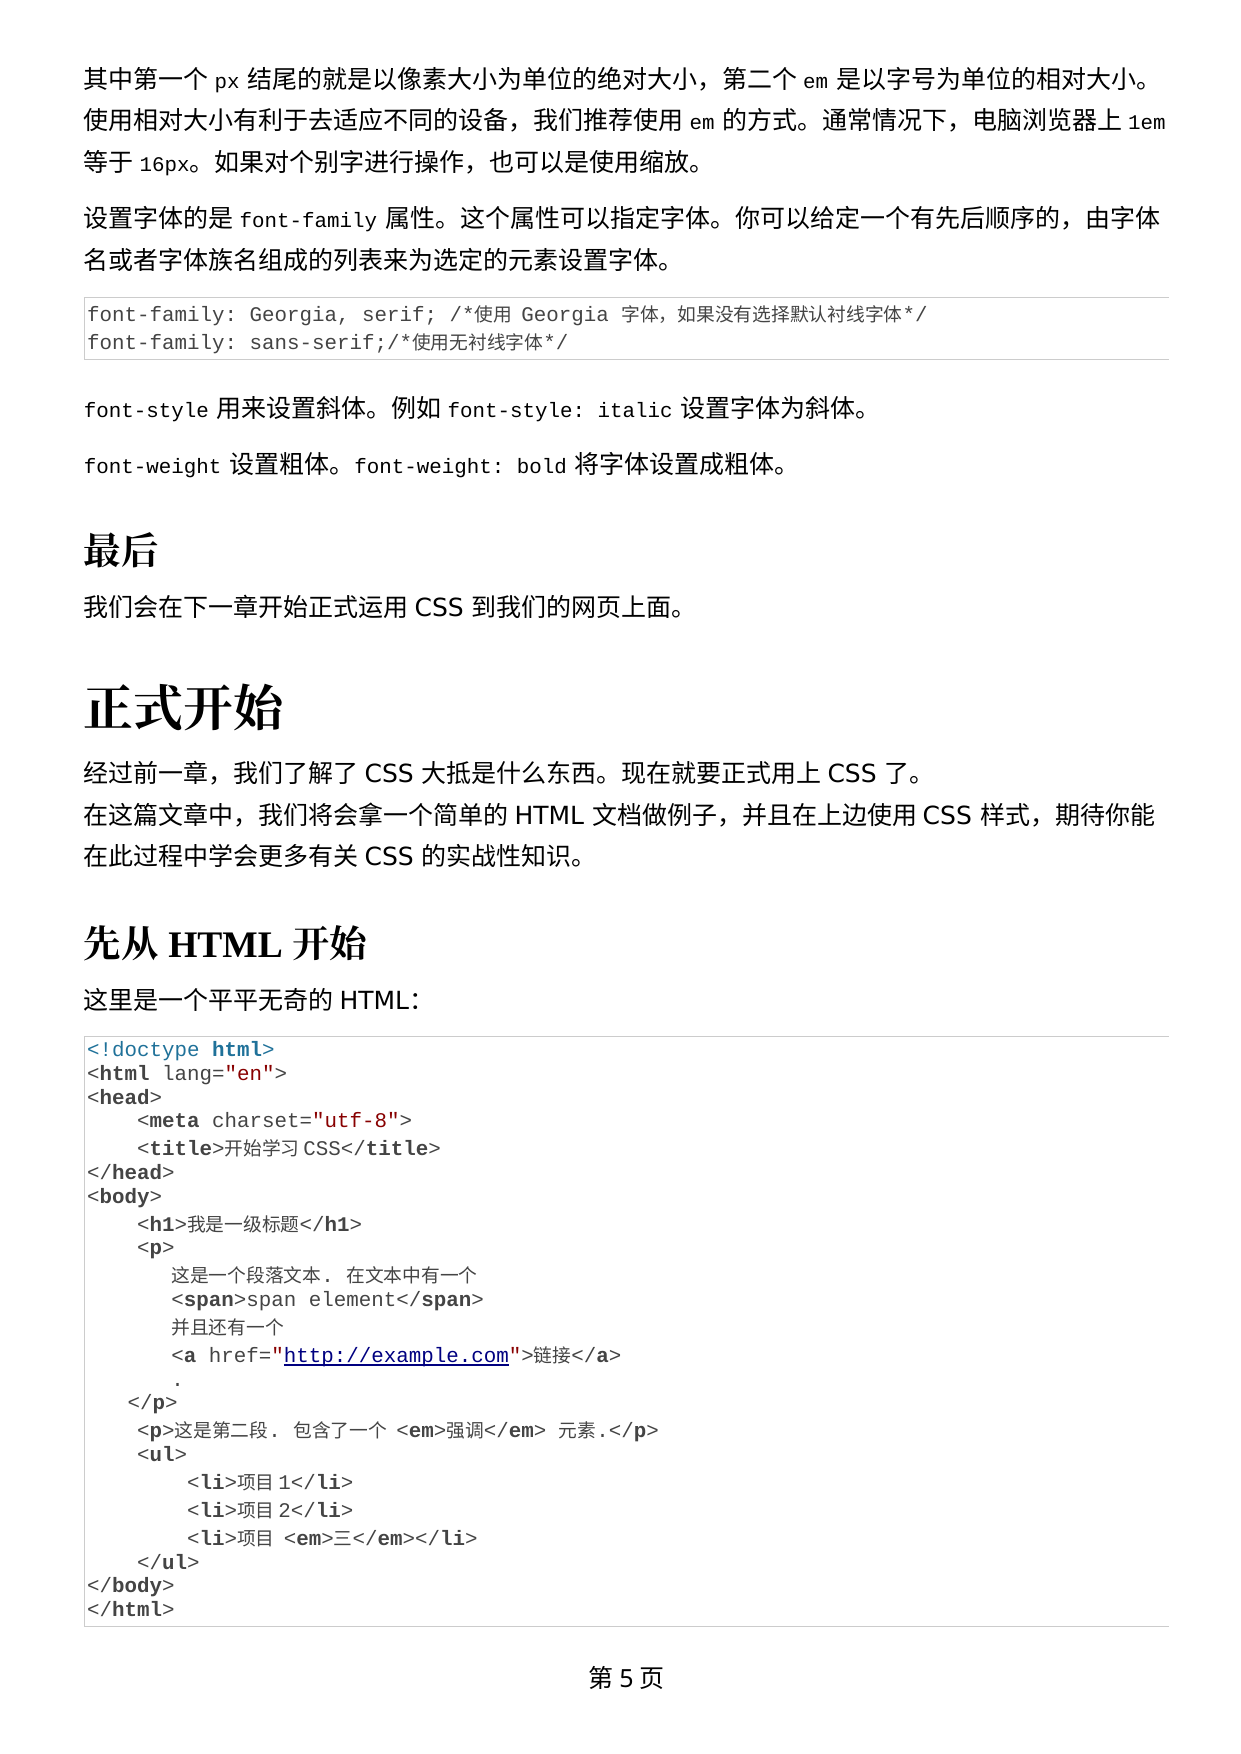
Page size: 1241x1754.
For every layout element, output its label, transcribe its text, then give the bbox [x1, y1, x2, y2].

text <!doctype html> [85, 1037, 1169, 1060]
text 并且还有一个 [85, 1310, 1169, 1338]
text </html> [85, 1596, 1169, 1626]
text 经过前一章，我们了解了 CSS 大抵是什么东西。现在就要正式用上 CSS 了。 在这篇文章中，我们将会拿一个简单的 HTML 文档做例子，并且在上边使用 CSS 样式，期待你能在此过程中学会更多有关 CSS 的实战性知识。 [84, 753, 1169, 873]
text <a href="http://example.com">链接</a> [85, 1338, 1169, 1366]
subtitle 正式开始 [84, 669, 1169, 741]
text <h1>我是一级标题</h1> [85, 1206, 1169, 1234]
subtitle 最后 [84, 521, 1169, 575]
text <ul> [85, 1441, 1169, 1465]
text 设置字体的是 font-family 属性。这个属性可以指定字体。你可以给定一个有先后顺序的，由字体名或者字体族名组成的列表来为选定的元素设置字体。 [84, 199, 1169, 277]
text <body> [85, 1183, 1169, 1206]
text <li>项目1</li> [85, 1465, 1169, 1493]
text <p> [85, 1234, 1169, 1258]
text </ul> [85, 1549, 1169, 1572]
text 其中第一个 px 结尾的就是以像素大小为单位的绝对大小，第二个 em 是以字号为单位的相对大小。使用相对大小有利于去适应不同的设备，我们推荐使用 em 的方式。通常情况下，电脑浏览器上 1em 等于 16px。如果对个别字进行操作，也可以是使用缩放。 [84, 59, 1169, 179]
text font-weight 设置粗体。font-weight: bold 将字体设置成粗体。 [84, 444, 1169, 481]
text </p> [85, 1389, 1169, 1413]
text 我们会在下一章开始正式运用 CSS 到我们的网页上面。 [84, 588, 1169, 624]
text </body> [85, 1572, 1169, 1596]
text 这里是一个平平无奇的 HTML： [84, 980, 1169, 1016]
text 这是一个段落文本. 在文本中有一个 [85, 1258, 1169, 1286]
text font-family: sans-serif;/*使用无衬线字体*/ [85, 324, 1169, 359]
text <li>项目 <em>三</em></li> [85, 1521, 1169, 1549]
text <html lang="en"> [85, 1060, 1169, 1084]
text font-style 用来设置斜体。例如 font-style: italic 设置字体为斜体。 [84, 388, 1169, 424]
text <head> [85, 1084, 1169, 1107]
text font-family: Georgia, serif; /*使用 Georgia 字体，如果没有选择默认衬线字体*/ [85, 298, 1169, 324]
text </head> [85, 1159, 1169, 1183]
text <meta charset="utf-8"> [85, 1107, 1169, 1131]
text <li>项目2</li> [85, 1493, 1169, 1521]
text <span>span element</span> [85, 1286, 1169, 1310]
text . [85, 1366, 1169, 1389]
subtitle 先从 HTML 开始 [84, 914, 1169, 968]
text <p>这是第二段. 包含了一个 <em>强调</em> 元素.</p> [85, 1413, 1169, 1441]
text <title>开始学习CSS</title> [85, 1131, 1169, 1159]
